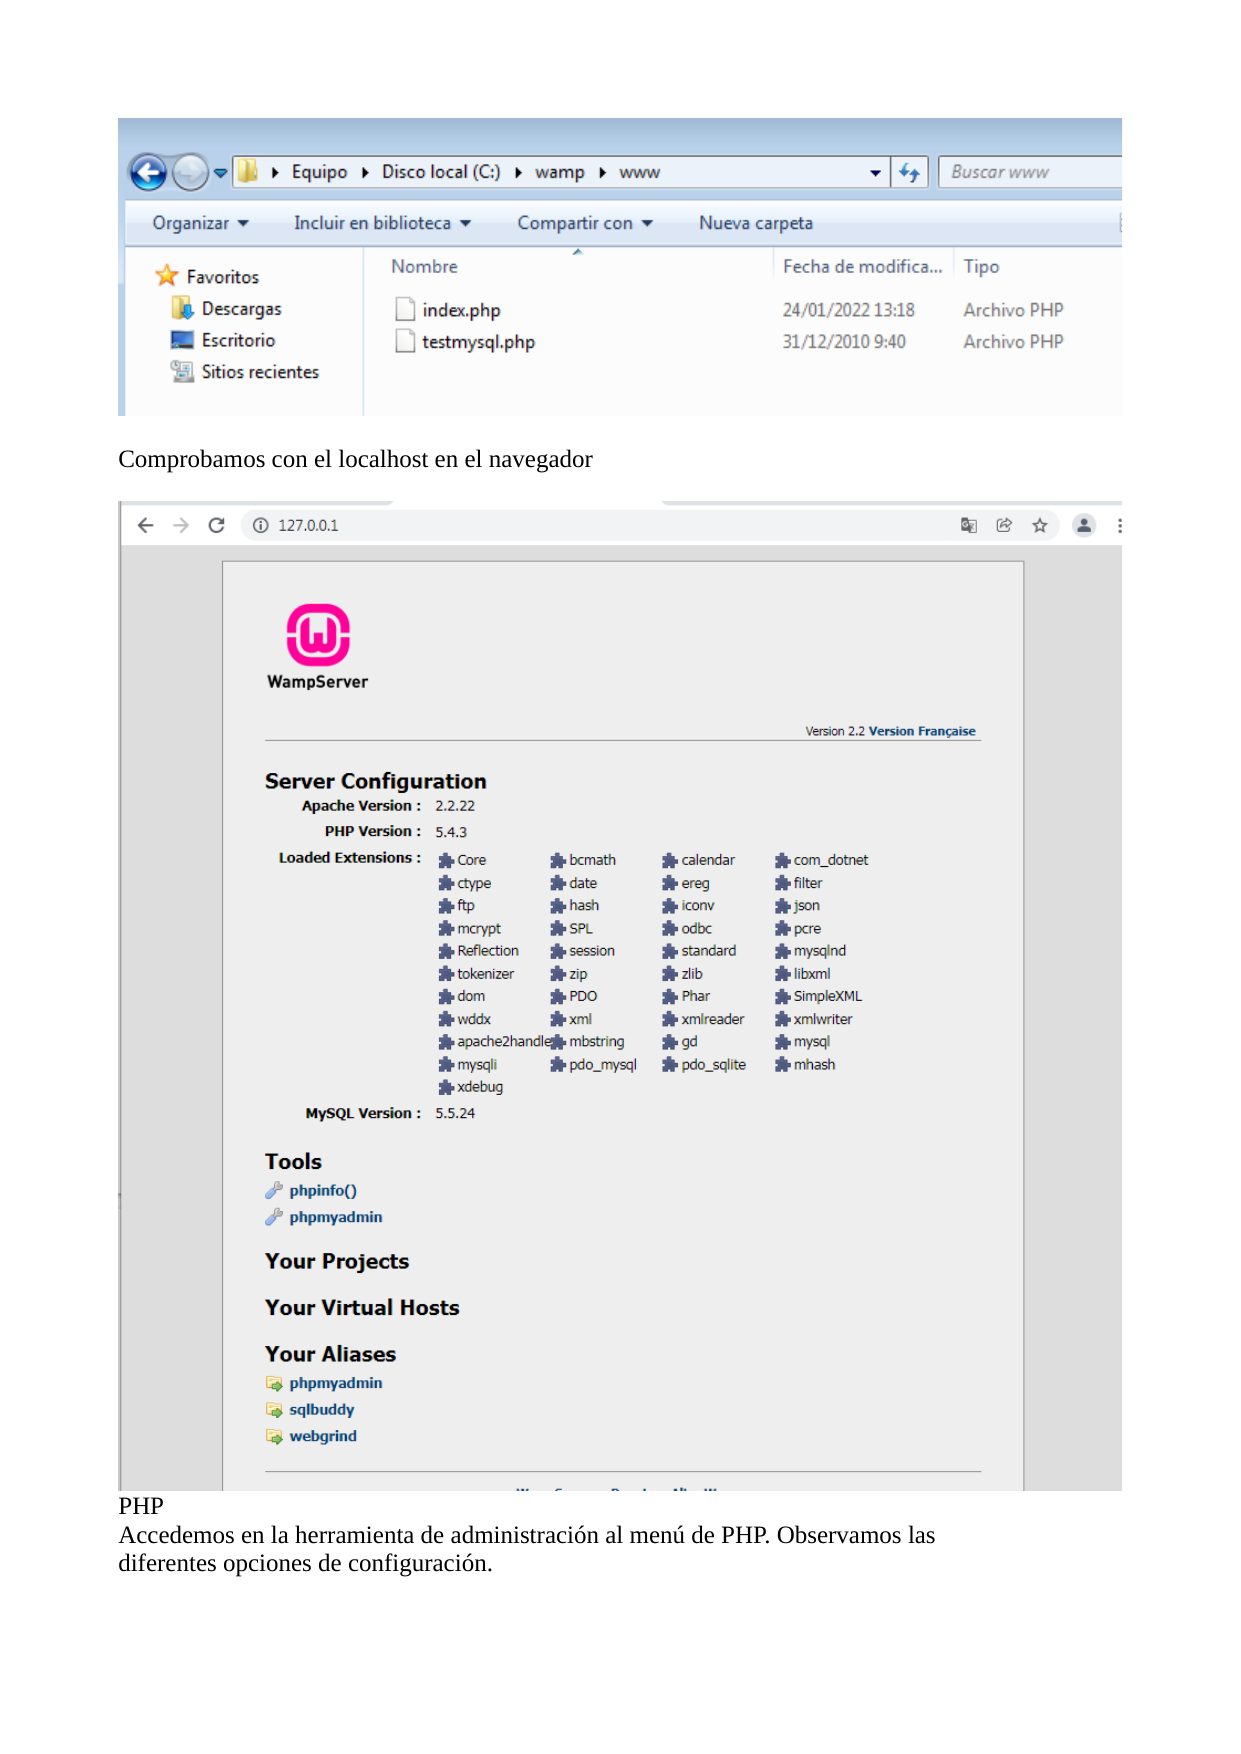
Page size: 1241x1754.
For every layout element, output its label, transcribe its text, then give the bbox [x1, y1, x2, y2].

text diferentes opciones de configuración. [118, 1548, 1122, 1577]
text Comprobamos con el localhost en el navegador [118, 444, 1122, 473]
picture [118, 501, 1123, 1491]
text Accedemos en la herramienta de administración al menú de PHP. Observamos las [118, 1520, 1122, 1548]
text PHP [118, 1491, 1122, 1520]
picture [118, 118, 1123, 416]
